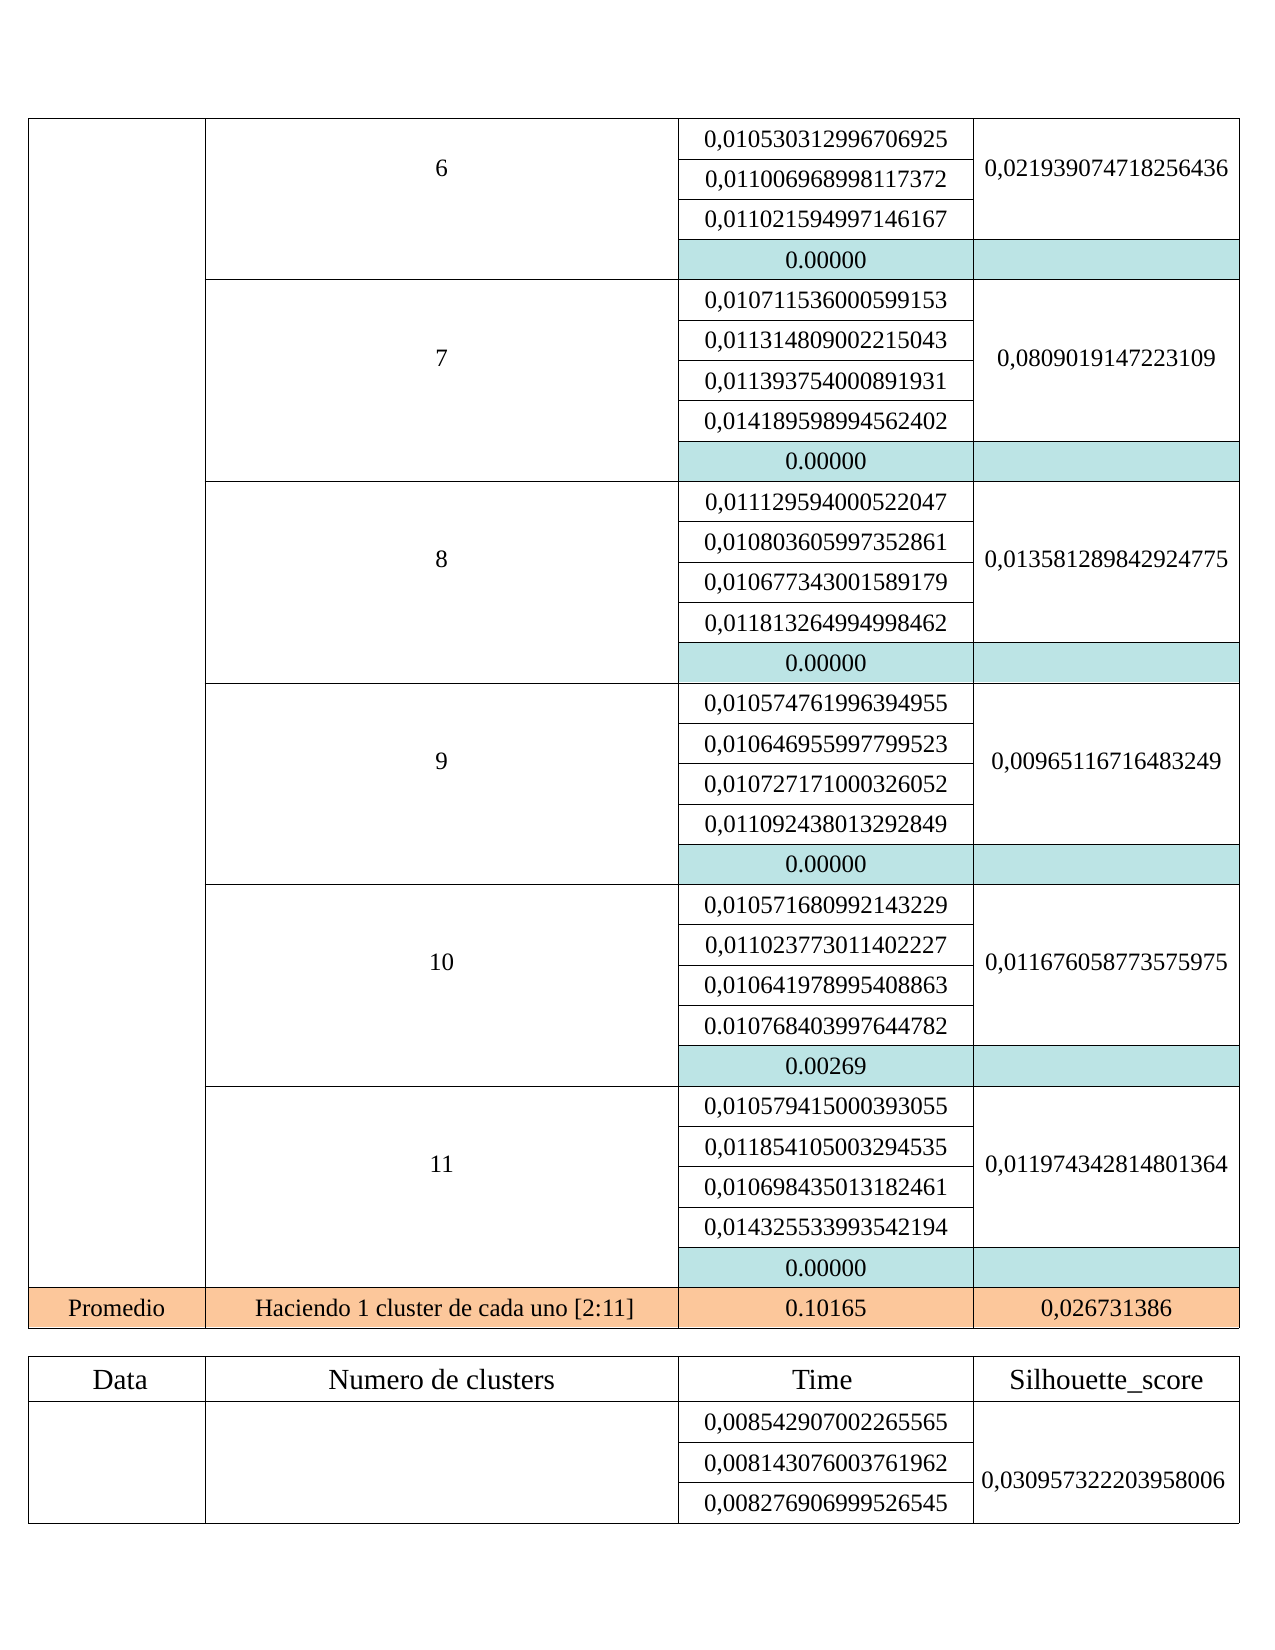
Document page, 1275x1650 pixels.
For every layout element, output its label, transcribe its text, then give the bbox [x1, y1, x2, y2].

table_cell 0,014325533993542194 [679, 1208, 973, 1247]
table_cell 0,008542907002265565 [679, 1402, 973, 1442]
table_cell 0,00965116716483249 [974, 684, 1239, 844]
table_cell 9 [206, 684, 678, 884]
table_cell 0,010574761996394955 [679, 684, 973, 723]
table_cell 0,00806 [679, 1046, 973, 1086]
table_cell 0,026731386 [974, 1288, 1239, 1327]
table_cell 0,010646955997799523 [679, 724, 973, 763]
table_cell 10 [206, 885, 678, 1086]
table_cell 0,010571680992143229 [679, 885, 973, 924]
table_cell 0,01076 [679, 845, 973, 884]
table_cell 0,011676058773575975 [974, 885, 1239, 1045]
table_cell 0,010711536000599153 [679, 280, 973, 320]
table_cell 0,010698435013182461 [679, 1167, 973, 1207]
table_cell 0,014189598994562402 [679, 401, 973, 441]
table_cell 0,011854105003294535 [679, 1127, 973, 1166]
table_cell [974, 240, 1239, 279]
table_cell 0,011006968998117372 [679, 160, 973, 199]
table_cell [974, 1248, 1239, 1287]
table_cell 0,010579415000393055 [679, 1087, 973, 1126]
table_cell [206, 1402, 678, 1522]
table_cell 11 [206, 1087, 678, 1287]
table_cell 0,011023773011402227 [679, 925, 973, 965]
table_cell 0,010727171000326052 [679, 764, 973, 803]
table_cell 0,011393754000891931 [679, 361, 973, 400]
table_cell 6 [206, 119, 678, 279]
table_header Silhouette_score [974, 1357, 1239, 1401]
table_cell 0.010768403997644782 [679, 1006, 973, 1045]
table_cell [29, 1402, 205, 1522]
table_cell [974, 845, 1239, 884]
table_cell Haciendo 1 cluster de cada uno [2:11] [206, 1288, 678, 1327]
table_cell 0,01080 [679, 240, 973, 279]
table_cell 0,01111 [679, 643, 973, 682]
table_cell 0,011314809002215043 [679, 321, 973, 360]
table_cell 0,008276906999526545 [679, 1483, 973, 1522]
table_cell [29, 119, 205, 1287]
table_cell 7 [206, 280, 678, 481]
table_cell 0,021939074718256436 [974, 119, 1239, 239]
table_cell 0,010677343001589179 [679, 563, 973, 602]
table_cell 0,013581289842924775 [974, 482, 1239, 642]
table_cell Promedio [29, 1288, 205, 1327]
table_cell [974, 1046, 1239, 1086]
table_cell 0,01186 [679, 1248, 973, 1287]
table_cell 8 [206, 482, 678, 682]
table_cell 0,030957322203958006 [974, 1402, 1239, 1522]
table_header Data [29, 1357, 205, 1401]
table_cell 0,011092438013292849 [679, 805, 973, 844]
table_cell 0,011021594997146167 [679, 200, 973, 239]
table_cell 0,010530312996706925 [679, 119, 973, 158]
table_cell [974, 442, 1239, 481]
table_cell 0,0809019147223109 [974, 280, 1239, 441]
table_cell 0,011813264994998462 [679, 603, 973, 642]
table_cell 0,011129594000522047 [679, 482, 973, 521]
table_cell 0,008143076003761962 [679, 1443, 973, 1482]
table_cell 0,011974342814801364 [974, 1087, 1239, 1247]
table_header Time [679, 1357, 973, 1401]
table_cell 0,010803605997352861 [679, 522, 973, 562]
table_cell 0,010641978995408863 [679, 966, 973, 1005]
table_cell 0,10165 [679, 1288, 973, 1327]
table_header Numero de clusters [206, 1357, 678, 1401]
table_cell [974, 643, 1239, 682]
table_cell 0,01190 [679, 442, 973, 481]
